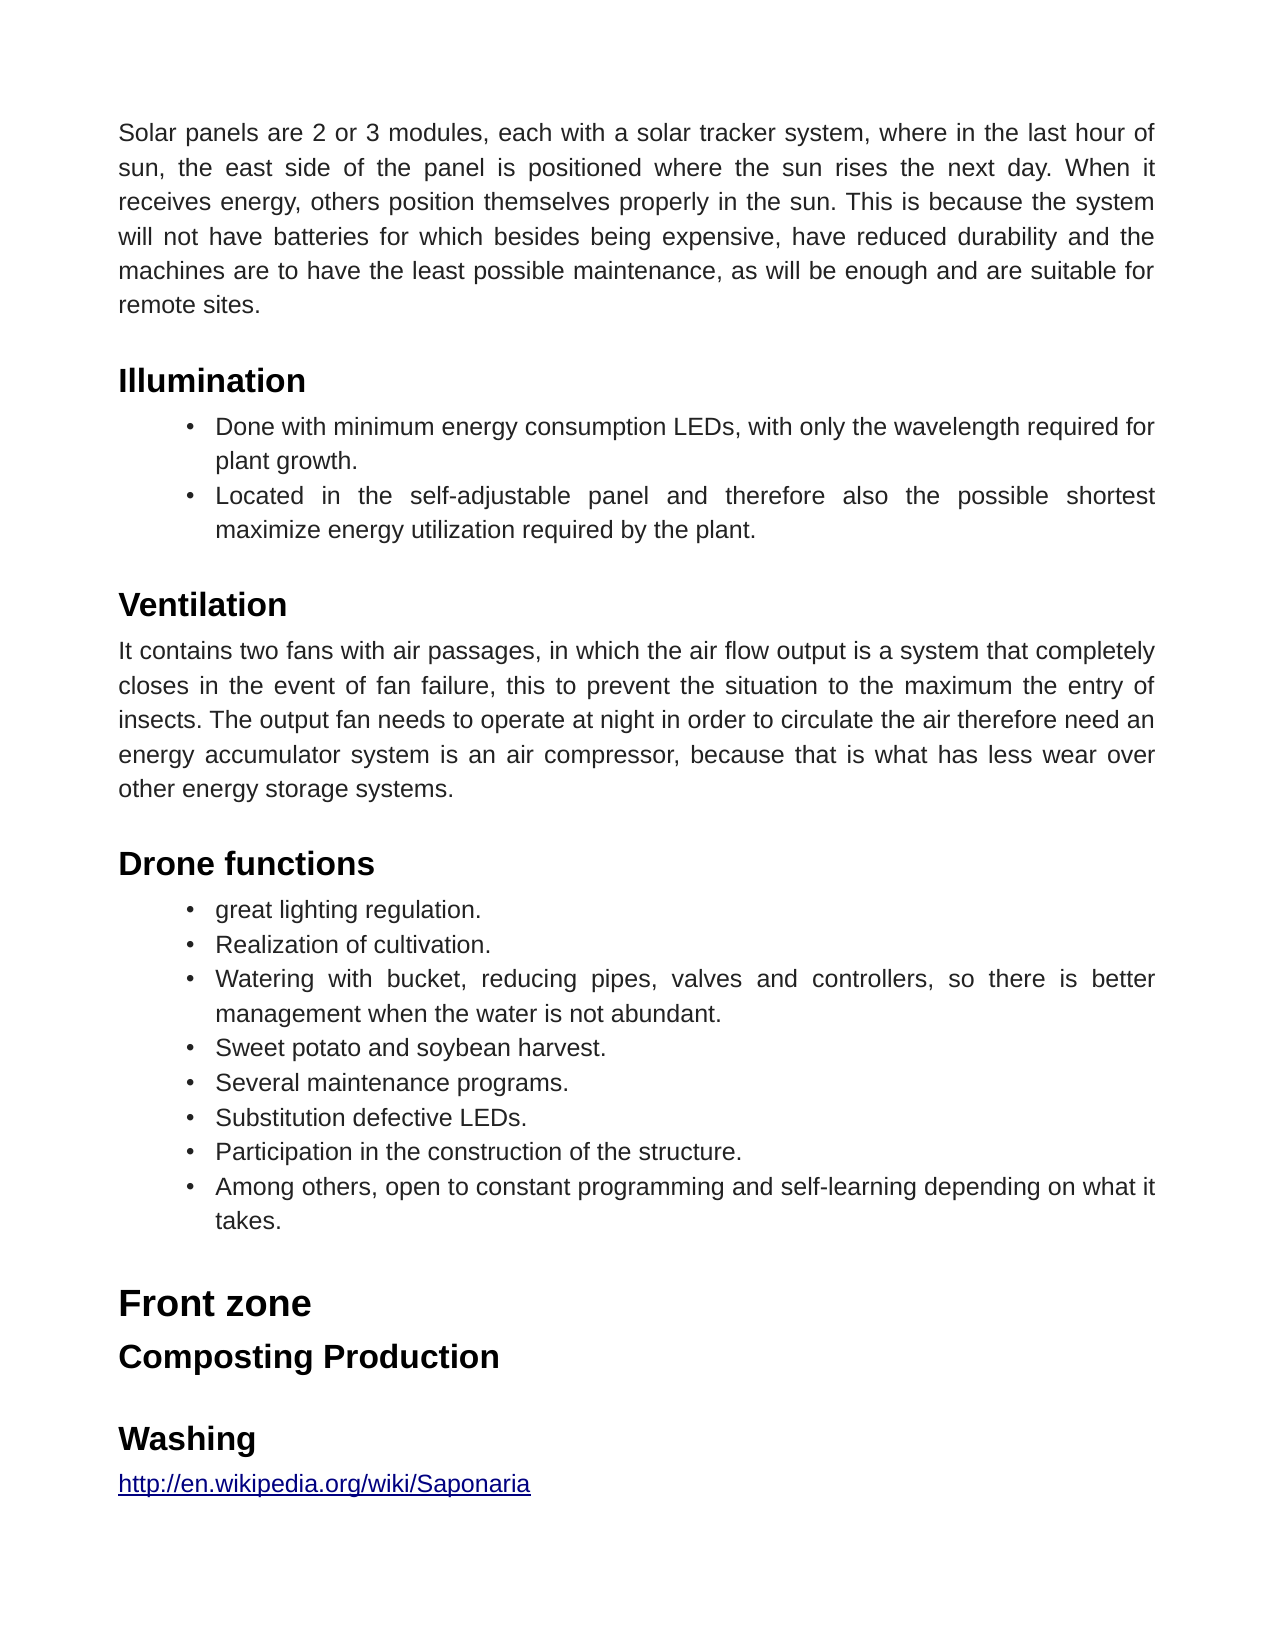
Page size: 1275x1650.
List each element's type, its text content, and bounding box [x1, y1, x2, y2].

list Located in the self-adjustable panel and therefore also the possible shortest maximize energy utilization required by the plant. [186, 481, 1157, 544]
text Solar panels are 2 or 3 modules, each with a solar tracker system, where in the last hour of sun, the east side of the panel is positioned where the sun rises the next day. When it receives energy, others position themselves properly in the sun. This is because the system will not have batteries for which besides being expensive, have reduced durability and the machines are to have the least possible maintenance, as will be enough and are suitable for remote sites. [118, 118, 1157, 319]
list Participation in the construction of the structure. [186, 1137, 1157, 1166]
list Several maintenance programs. [186, 1068, 1157, 1097]
subtitle Drone functions [118, 844, 1157, 883]
list great lighting regulation. [186, 895, 1157, 924]
text It contains two fans with air passages, in which the air flow output is a system that completely closes in the event of fan failure, this to prevent the situation to the maximum the entry of insects. The output fan needs to operate at night in order to circulate the air therefore need an energy accumulator system is an air compressor, because that is what has less wear over other energy storage systems. [118, 636, 1157, 803]
subtitle Ventilation [118, 585, 1157, 624]
text Composting Production [118, 1337, 1157, 1375]
list Watering with bucket, reducing pipes, valves and controllers, so there is better management when the water is not abundant. [186, 964, 1157, 1028]
subtitle Illumination [118, 360, 1157, 399]
list Done with minimum energy consumption LEDs, with only the wavelength required for plant growth. [186, 412, 1157, 475]
list Among others, open to constant programming and self-learning depending on what it takes. [186, 1172, 1157, 1235]
list Substitution defective LEDs. [186, 1103, 1157, 1131]
text http://en.wikipedia.org/wiki/Saponaria [118, 1469, 1157, 1498]
list Realization of cultivation. [186, 930, 1157, 959]
list Sweet potato and soybean harvest. [186, 1033, 1157, 1062]
subtitle Front zone [118, 1280, 1157, 1324]
subtitle Washing [118, 1418, 1157, 1457]
